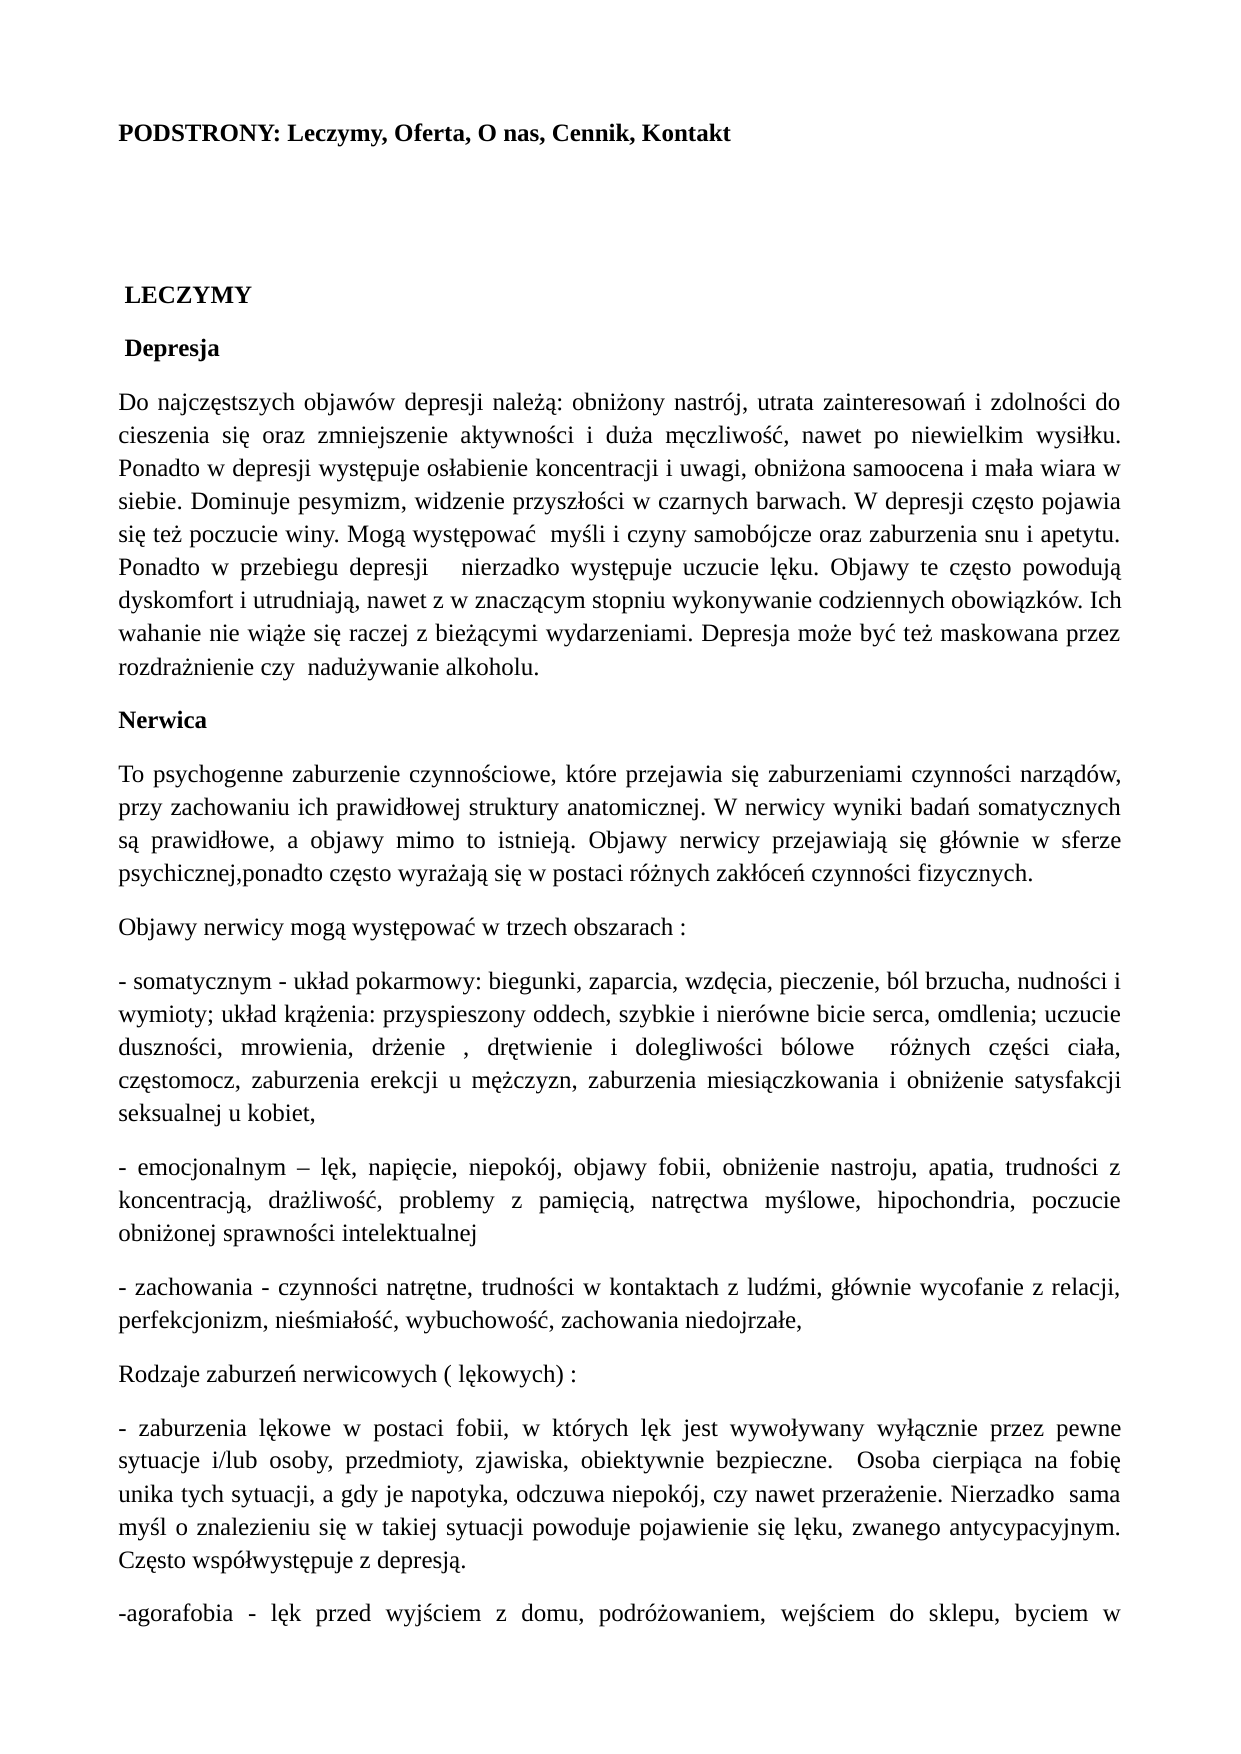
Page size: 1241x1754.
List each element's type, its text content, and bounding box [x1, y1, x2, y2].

text LECZYMY [118, 280, 1122, 308]
text To psychogenne zaburzenie czynnościowe, które przejawia się zaburzeniami czynności narządów, przy zachowaniu ich prawidłowej struktury anatomicznej. W nerwicy wyniki badań somatycznych są prawidłowe, a objawy mimo to istnieją. Objawy nerwicy przejawiają się głównie w sferze psychicznej,ponadto często wyrażają się w postaci różnych zakłóceń czynności fizycznych. [118, 759, 1122, 887]
text - zachowania - czynności natrętne, trudności w kontaktach z ludźmi, głównie wycofanie z relacji, perfekcjonizm, nieśmiałość, wybuchowość, zachowania niedojrzałe, [118, 1272, 1122, 1334]
text - zaburzenia lękowe w postaci fobii, w których lęk jest wywoływany wyłącznie przez pewne sytuacje i/lub osoby, przedmioty, zjawiska, obiektywnie bezpieczne. Osoba cierpiąca na fobię unika tych sytuacji, a gdy je napotyka, odczuwa niepokój, czy nawet przerażenie. Nierzadko sama myśl o znalezieniu się w takiej sytuacji powoduje pojawienie się lęku, zwanego antycypacyjnym. Często współwystępuje z depresją. [118, 1413, 1122, 1573]
text Objawy nerwicy mogą występować w trzech obszarach : [118, 912, 1122, 941]
text - somatycznym - układ pokarmowy: biegunki, zaparcia, wzdęcia, pieczenie, ból brzucha, nudności i wymioty; układ krążenia: przyspieszony oddech, szybkie i nierówne bicie serca, omdlenia; uczucie duszności, mrowienia, drżenie , drętwienie i dolegliwości bólowe różnych części ciała, częstomocz, zaburzenia erekcji u mężczyzn, zaburzenia miesiączkowania i obniżenie satysfakcji seksualnej u kobiet, [118, 966, 1122, 1127]
text Do najczęstszych objawów depresji należą: obniżony nastrój, utrata zainteresowań i zdolności do cieszenia się oraz zmniejszenie aktywności i duża męczliwość, nawet po niewielkim wysiłku. Ponadto w depresji występuje osłabienie koncentracji i uwagi, obniżona samoocena i mała wiara w siebie. Dominuje pesymizm, widzenie przyszłości w czarnych barwach. W depresji często pojawia się też poczucie winy. Mogą występować myśli i czyny samobójcze oraz zaburzenia snu i apetytu. Ponadto w przebiegu depresji nierzadko występuje uczucie lęku. Objawy te często powodują dyskomfort i utrudniają, nawet z w znaczącym stopniu wykonywanie codziennych obowiązków. Ich wahanie nie wiąże się raczej z bieżącymi wydarzeniami. Depresja może być też maskowana przez rozdrażnienie czy nadużywanie alkoholu. [118, 387, 1122, 680]
text Depresja [118, 333, 1122, 362]
text - emocjonalnym – lęk, napięcie, niepokój, objawy fobii, obniżenie nastroju, apatia, trudności z koncentracją, drażliwość, problemy z pamięcią, natręctwa myślowe, hipochondria, poczucie obniżonej sprawności intelektualnej [118, 1152, 1122, 1247]
text -agorafobia - lęk przed wyjściem z domu, podróżowaniem, wejściem do sklepu, byciem w [118, 1598, 1122, 1627]
text Rodzaje zaburzeń nerwicowych ( lękowych) : [118, 1359, 1122, 1387]
text Nerwica [118, 705, 1122, 734]
text PODSTRONY: Leczymy, Oferta, O nas, Cennik, Kontakt [118, 118, 1122, 147]
